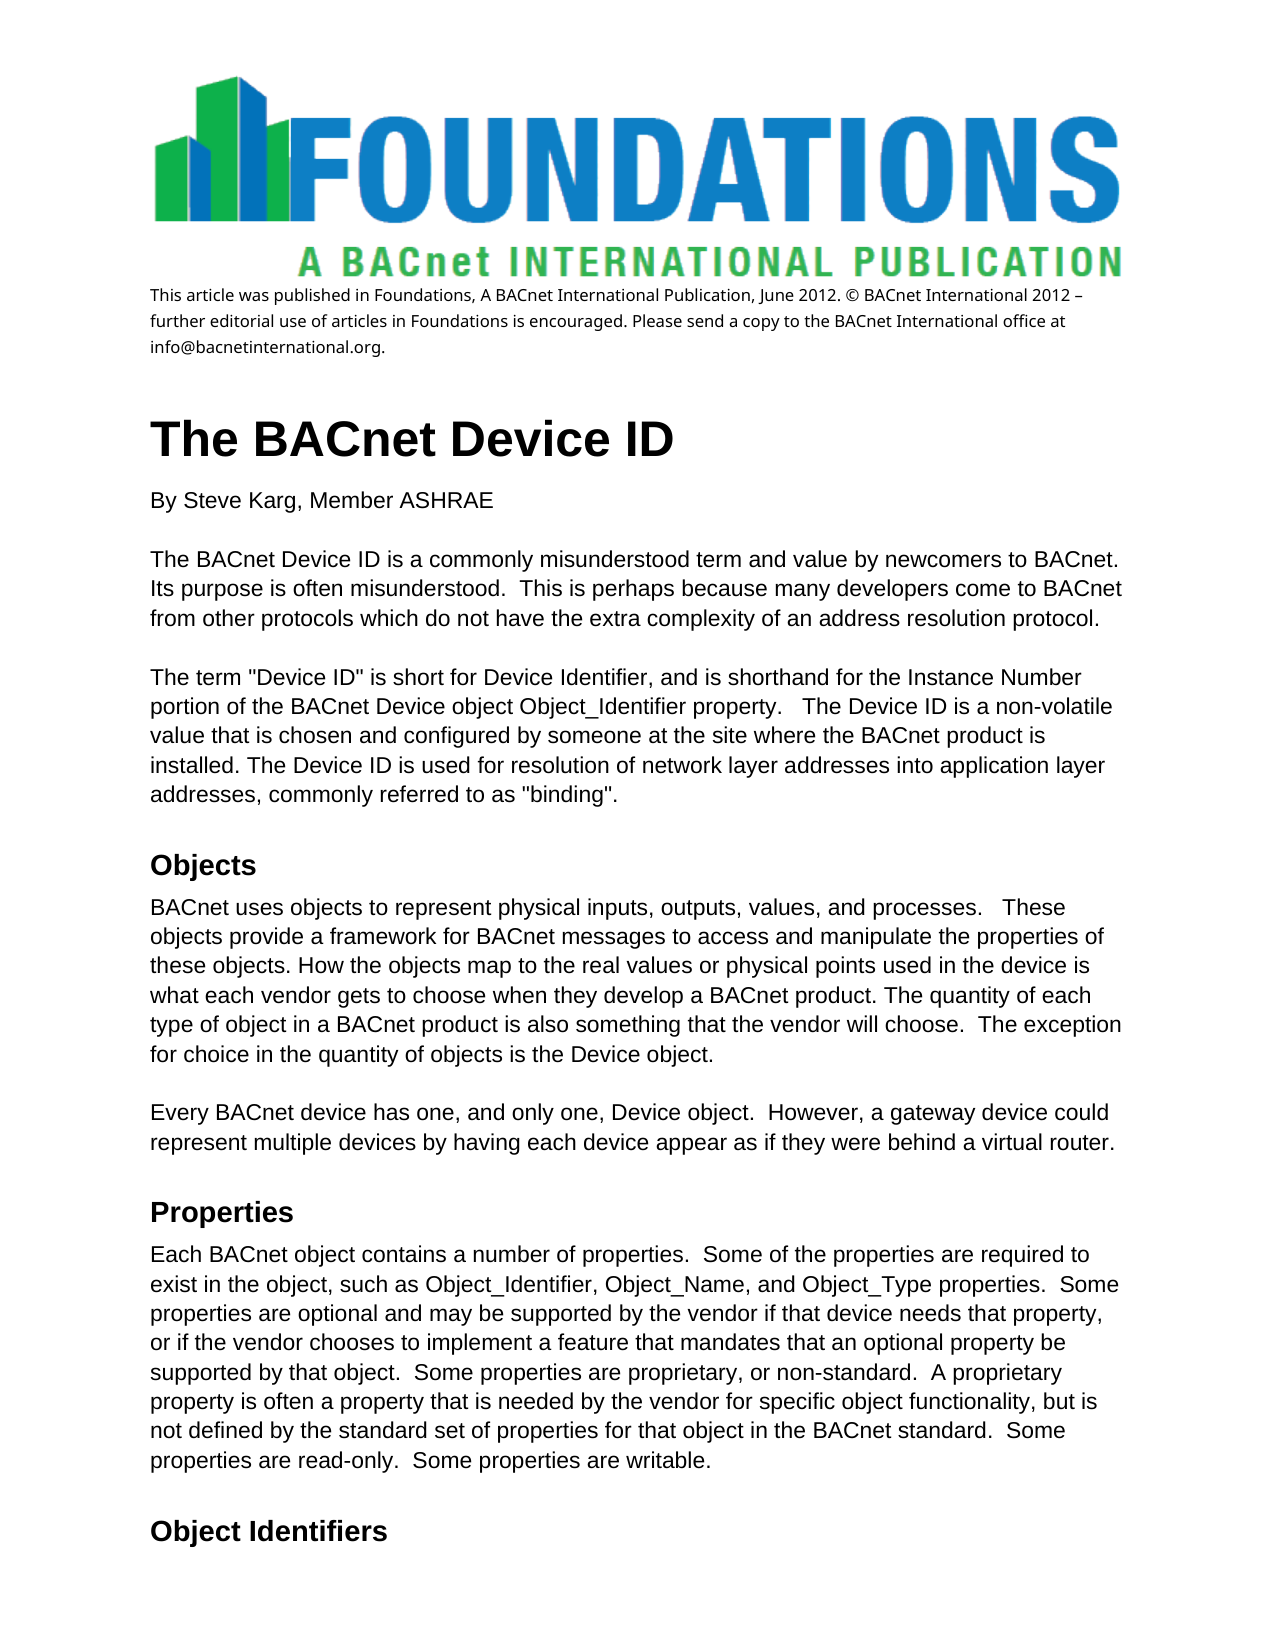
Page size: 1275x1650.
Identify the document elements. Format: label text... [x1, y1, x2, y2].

text Every BACnet device has one, and only one, Device object. However, a gateway device could represent multiple devices by having each device appear as if they were behind a virtual router. [150, 1100, 1125, 1155]
subtitle Objects [150, 849, 1125, 881]
subtitle Properties [150, 1196, 1125, 1229]
subtitle Object Identifiers [150, 1514, 1125, 1547]
text This article was published in Foundations, A BACnet International Publication, June 2012. © BACnet International 2012 – further editorial use of articles in Foundations is encouraged. Please send a copy to the BACnet International office at info@bacnetinternational.org. [150, 280, 1125, 358]
text BACnet uses objects to represent physical inputs, outputs, values, and processes. These objects provide a framework for BACnet messages to access and manipulate the properties of these objects. How the objects map to the real values or physical points used in the device is what each vendor gets to choose when they develop a BACnet product. The quantity of each type of object in a BACnet product is also something that the vendor will choose. The exception for choice in the quantity of objects is the Device object. [150, 894, 1125, 1067]
text Each BACnet object contains a number of properties. Some of the properties are required to exist in the object, such as Object_Identifier, Object_Name, and Object_Type properties. Some properties are optional and may be supported by the vendor if that device needs that property, or if the vendor chooses to implement a feature that mandates that an optional property be supported by that object. Some properties are proprietary, or non-standard. A proprietary property is often a property that is needed by the vendor for specific object functionality, but is not defined by the standard set of properties for that object in the BACnet standard. Some properties are read-only. Some properties are writable. [150, 1242, 1125, 1473]
subtitle The BACnet Device ID [150, 411, 1125, 467]
text The term "Device ID" is short for Device Identifier, and is shorthand for the Instance Number portion of the BACnet Device object Object_Identifier property. The Device ID is a non-volatile value that is chosen and configured by someone at the site where the BACnet product is installed. The Device ID is used for resolution of network layer addresses into application layer addresses, commonly referred to as "binding". [150, 664, 1125, 807]
picture [150, 75, 1125, 280]
text The BACnet Device ID is a commonly misunderstood term and value by newcomers to BACnet. Its purpose is often misunderstood. This is perhaps because many developers come to BACnet from other protocols which do not have the extra complexity of an address resolution protocol. [150, 547, 1125, 631]
text By Steve Karg, Member ASHRAE [150, 488, 1125, 514]
